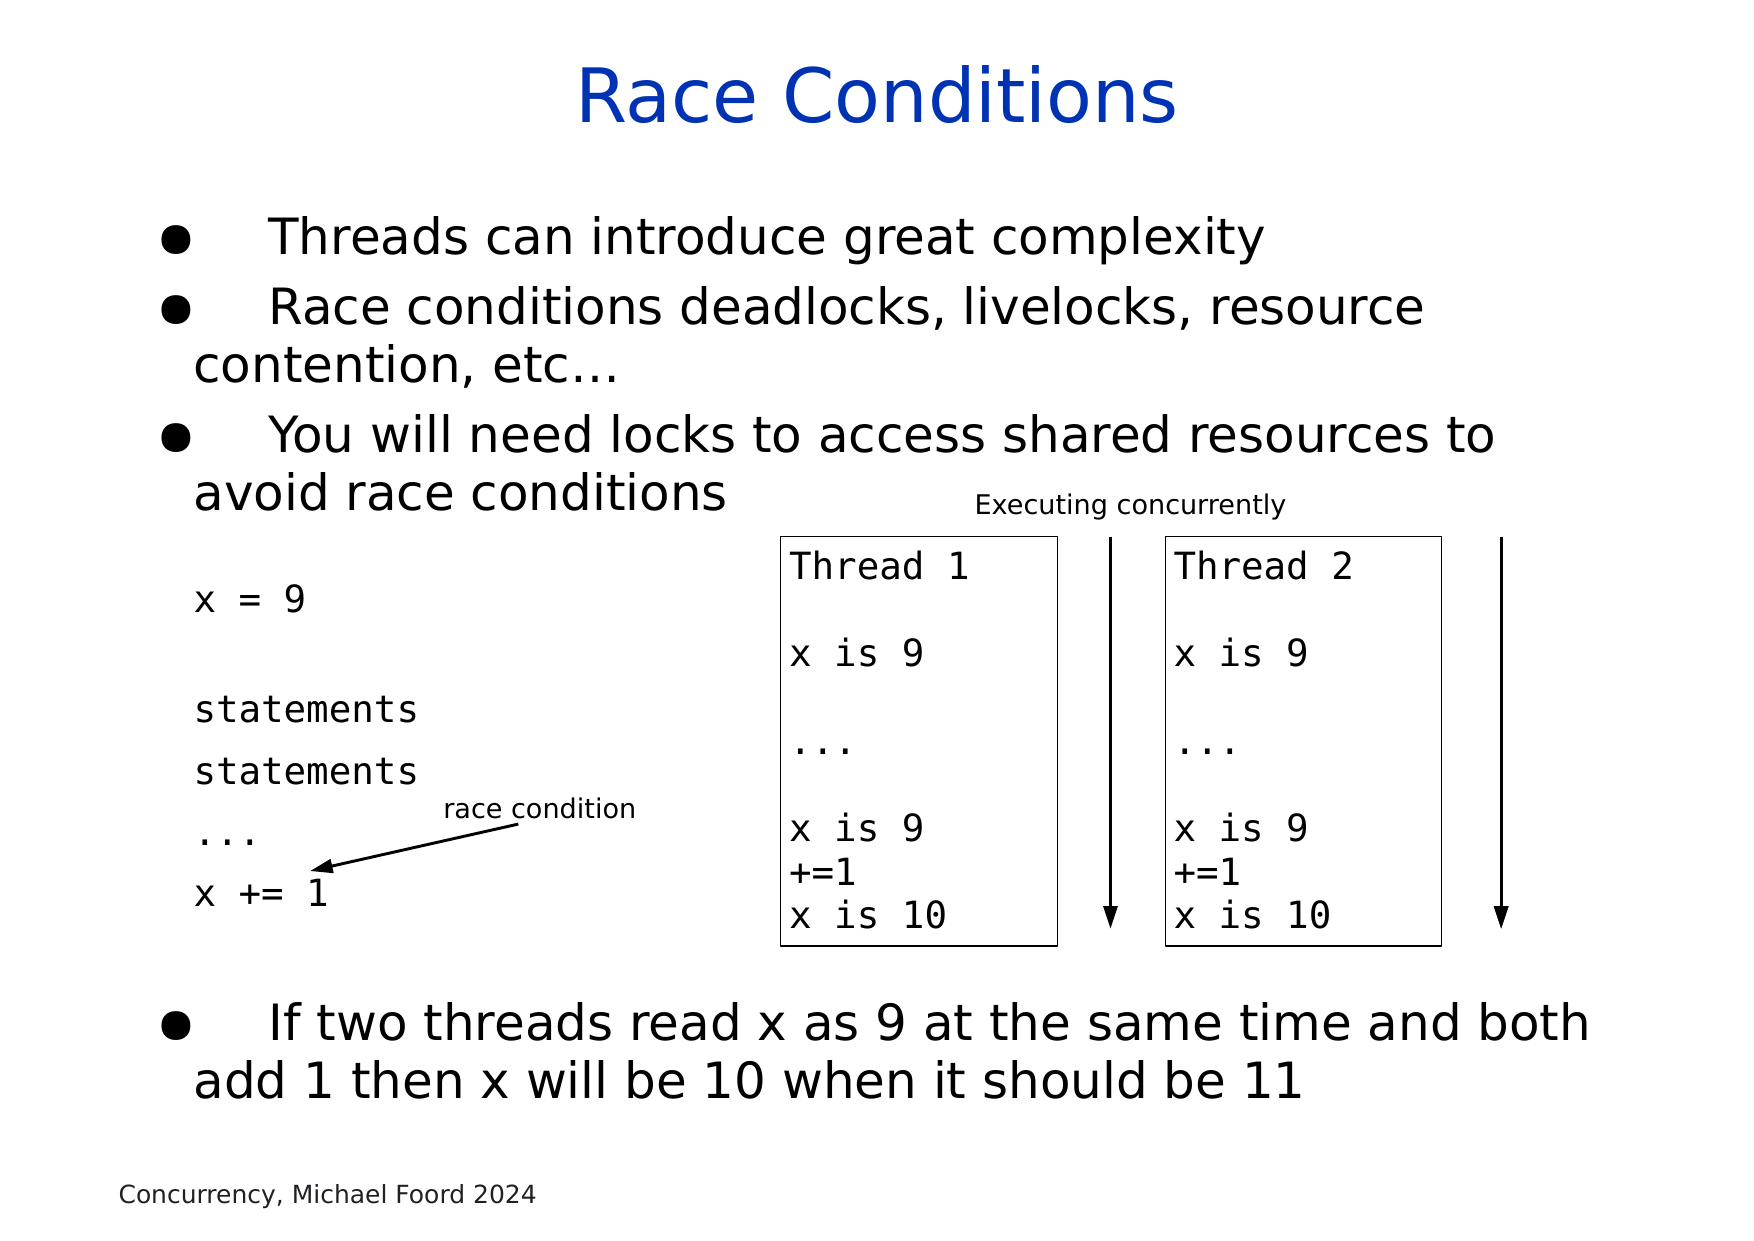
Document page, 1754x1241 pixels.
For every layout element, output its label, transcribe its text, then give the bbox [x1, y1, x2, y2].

text [781, 688, 1057, 732]
list Threads can introduce great complexity [156, 208, 1636, 266]
text ... [1442, 811, 1500, 854]
text [1442, 578, 1500, 621]
text [1112, 578, 1165, 621]
text [1058, 688, 1109, 732]
text [1112, 688, 1165, 732]
text x += 1 [193, 872, 780, 915]
text [781, 749, 1057, 793]
text ... [1112, 811, 1165, 854]
text [1442, 688, 1500, 732]
list Race conditions deadlocks, livelocks, resource contention, etc… [156, 278, 1636, 394]
list If two threads read x as 9 at the same time and both add 1 then x will be 10 when it should be 11 [156, 994, 1636, 1111]
text ... [1503, 811, 1636, 854]
text x += 1 [1058, 872, 1109, 915]
text [1166, 688, 1441, 732]
text ... [1166, 811, 1441, 854]
text [1503, 688, 1636, 732]
text ... [1058, 811, 1109, 854]
text [1058, 749, 1109, 793]
text x += 1 [1503, 872, 1636, 915]
text [1503, 578, 1636, 621]
text x += 1 [1112, 872, 1165, 915]
text [1058, 578, 1109, 621]
text [1166, 578, 1441, 621]
text x = 9 [193, 578, 780, 621]
text ... [781, 811, 1057, 854]
text statements [193, 749, 780, 793]
text x += 1 [1442, 872, 1500, 915]
text [1503, 749, 1636, 793]
text x += 1 [930, 903, 940, 915]
text x += 1 [1166, 872, 1441, 915]
list You will need locks to access shared resources to avoid race conditions [156, 406, 1636, 522]
text [1166, 749, 1441, 793]
text Race Conditions [118, 53, 1636, 140]
text x += 1 [1314, 903, 1324, 915]
text [781, 578, 1057, 621]
text ... [193, 811, 780, 854]
text [1112, 749, 1165, 793]
text statements [193, 688, 780, 732]
text x += 1 [781, 872, 1057, 915]
text [1442, 749, 1500, 793]
